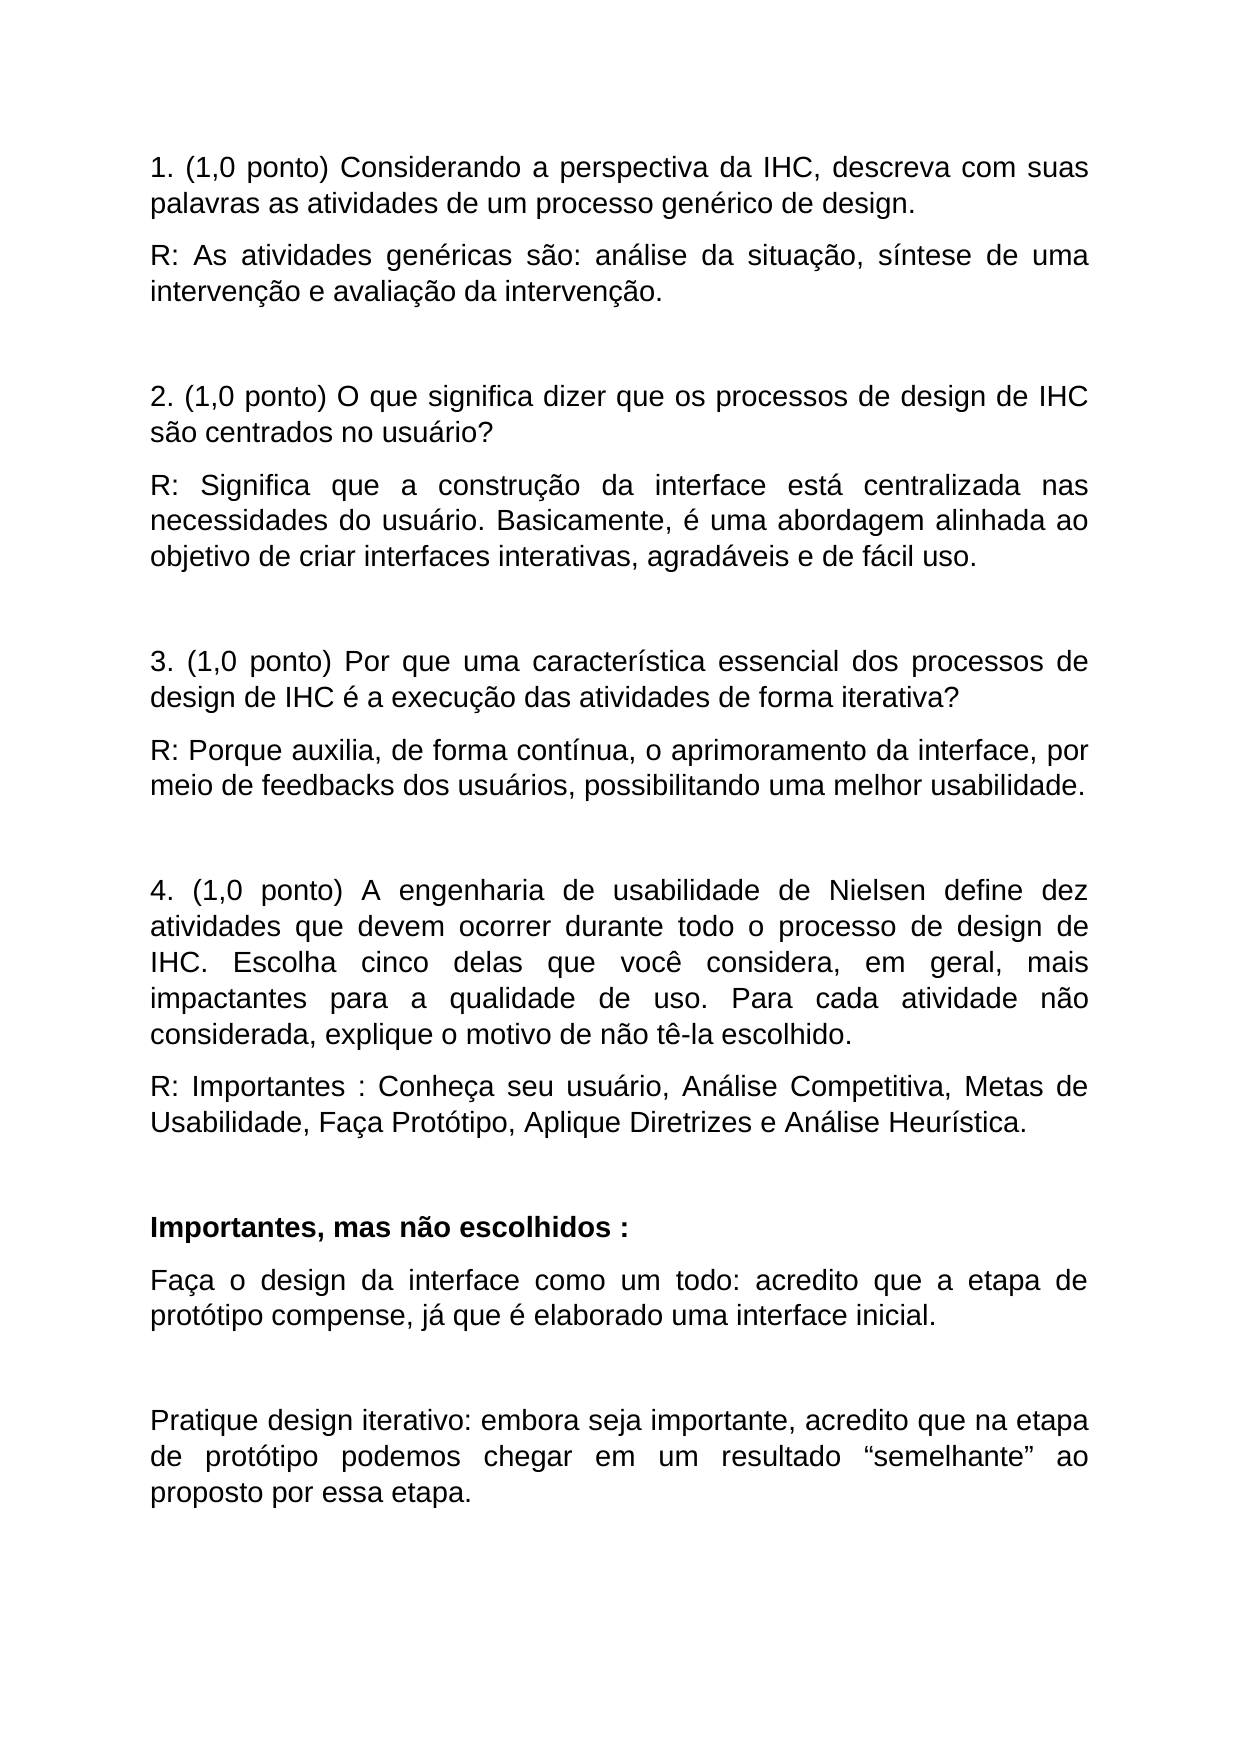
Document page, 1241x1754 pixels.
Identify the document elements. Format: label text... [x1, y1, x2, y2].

text R: Porque auxilia, de forma contínua, o aprimoramento da interface, por meio de feedbacks dos usuários, possibilitando uma melhor usabilidade. [150, 732, 1090, 802]
text R: Importantes : Conheça seu usuário, Análise Competitiva, Metas de Usabilidade, Faça Protótipo, Aplique Diretrizes e Análise Heurística. [150, 1069, 1090, 1138]
text 4. (1,0 ponto) A engenharia de usabilidade de Nielsen define dez atividades que devem ocorrer durante todo o processo de design de IHC. Escolha cinco delas que você considera, em geral, mais impactantes para a qualidade de uso. Para cada atividade não considerada, explique o motivo de não tê-la escolhido. [150, 873, 1090, 1050]
text R: Significa que a construção da interface está centralizada nas necessidades do usuário. Basicamente, é uma abordagem alinhada ao objetivo de criar interfaces interativas, agradáveis e de fácil uso. [150, 467, 1090, 573]
text 1. (1,0 ponto) Considerando a perspectiva da IHC, descreva com suas palavras as atividades de um processo genérico de design. [150, 150, 1090, 219]
text 2. (1,0 ponto) O que significa dizer que os processos de design de IHC são centrados no usuário? [150, 379, 1090, 448]
text 3. (1,0 ponto) Por que uma característica essencial dos processos de design de IHC é a execução das atividades de forma iterativa? [150, 644, 1090, 713]
text R: As atividades genéricas são: análise da situação, síntese de uma intervenção e avaliação da intervenção. [150, 238, 1090, 308]
text Importantes, mas não escolhidos : [150, 1210, 1090, 1243]
text Faça o design da interface como um todo: acredito que a etapa de protótipo compense, já que é elaborado uma interface inicial. [150, 1262, 1090, 1332]
text Pratique design iterativo: embora seja importante, acredito que na etapa de protótipo podemos chegar em um resultado “semelhante” ao proposto por essa etapa. [150, 1403, 1090, 1508]
